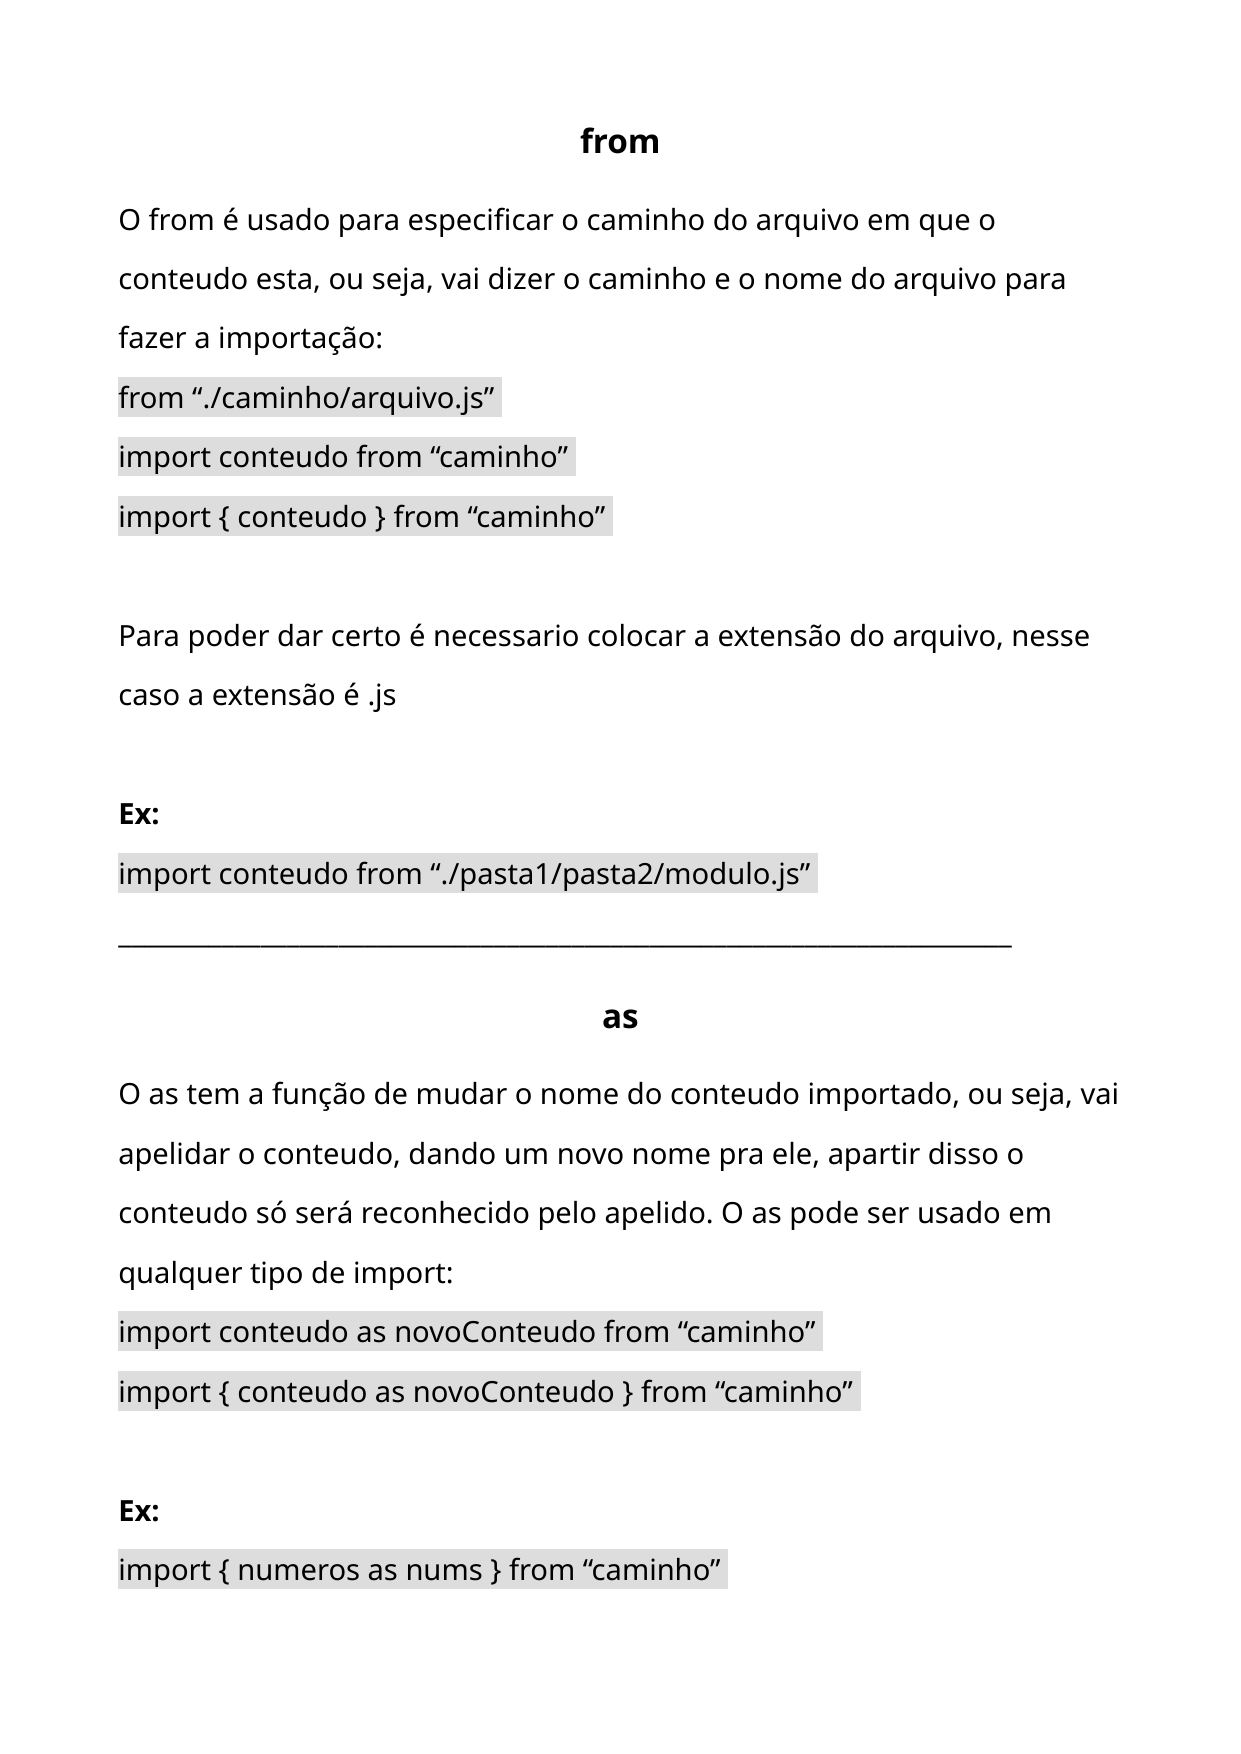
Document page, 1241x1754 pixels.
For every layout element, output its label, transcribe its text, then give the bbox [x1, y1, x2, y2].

subtitle as [118, 993, 1122, 1038]
text O as tem a função de mudar o nome do conteudo importado, ou seja, vai apelidar o conteudo, dando um novo nome pra ele, apartir disso o conteudo só será reconhecido pelo apelido. O as pode ser usado em qualquer tipo de import: [118, 1073, 1122, 1292]
text import { conteudo } from “caminho” [118, 496, 1122, 536]
text Para poder dar certo é necessario colocar a extensão do arquivo, nesse caso a extensão é .js [118, 615, 1122, 714]
text O from é usado para especificar o caminho do arquivo em que o conteudo esta, ou seja, vai dizer o caminho e o nome do arquivo para fazer a importação: [118, 199, 1122, 357]
text import { numeros as nums } from “caminho” [118, 1549, 1122, 1589]
text Ex: [118, 1490, 1122, 1529]
text from “./caminho/arquivo.js” [118, 377, 1122, 417]
text import conteudo as novoConteudo from “caminho” [118, 1311, 1122, 1351]
text Ex: [118, 793, 1122, 833]
subtitle from [118, 118, 1122, 163]
text import conteudo from “./pasta1/pasta2/modulo.js” [118, 853, 1122, 893]
text import conteudo from “caminho” [118, 437, 1122, 476]
text _____________________________________________________________________ [118, 912, 1122, 952]
text import { conteudo as novoConteudo } from “caminho” [118, 1371, 1122, 1411]
